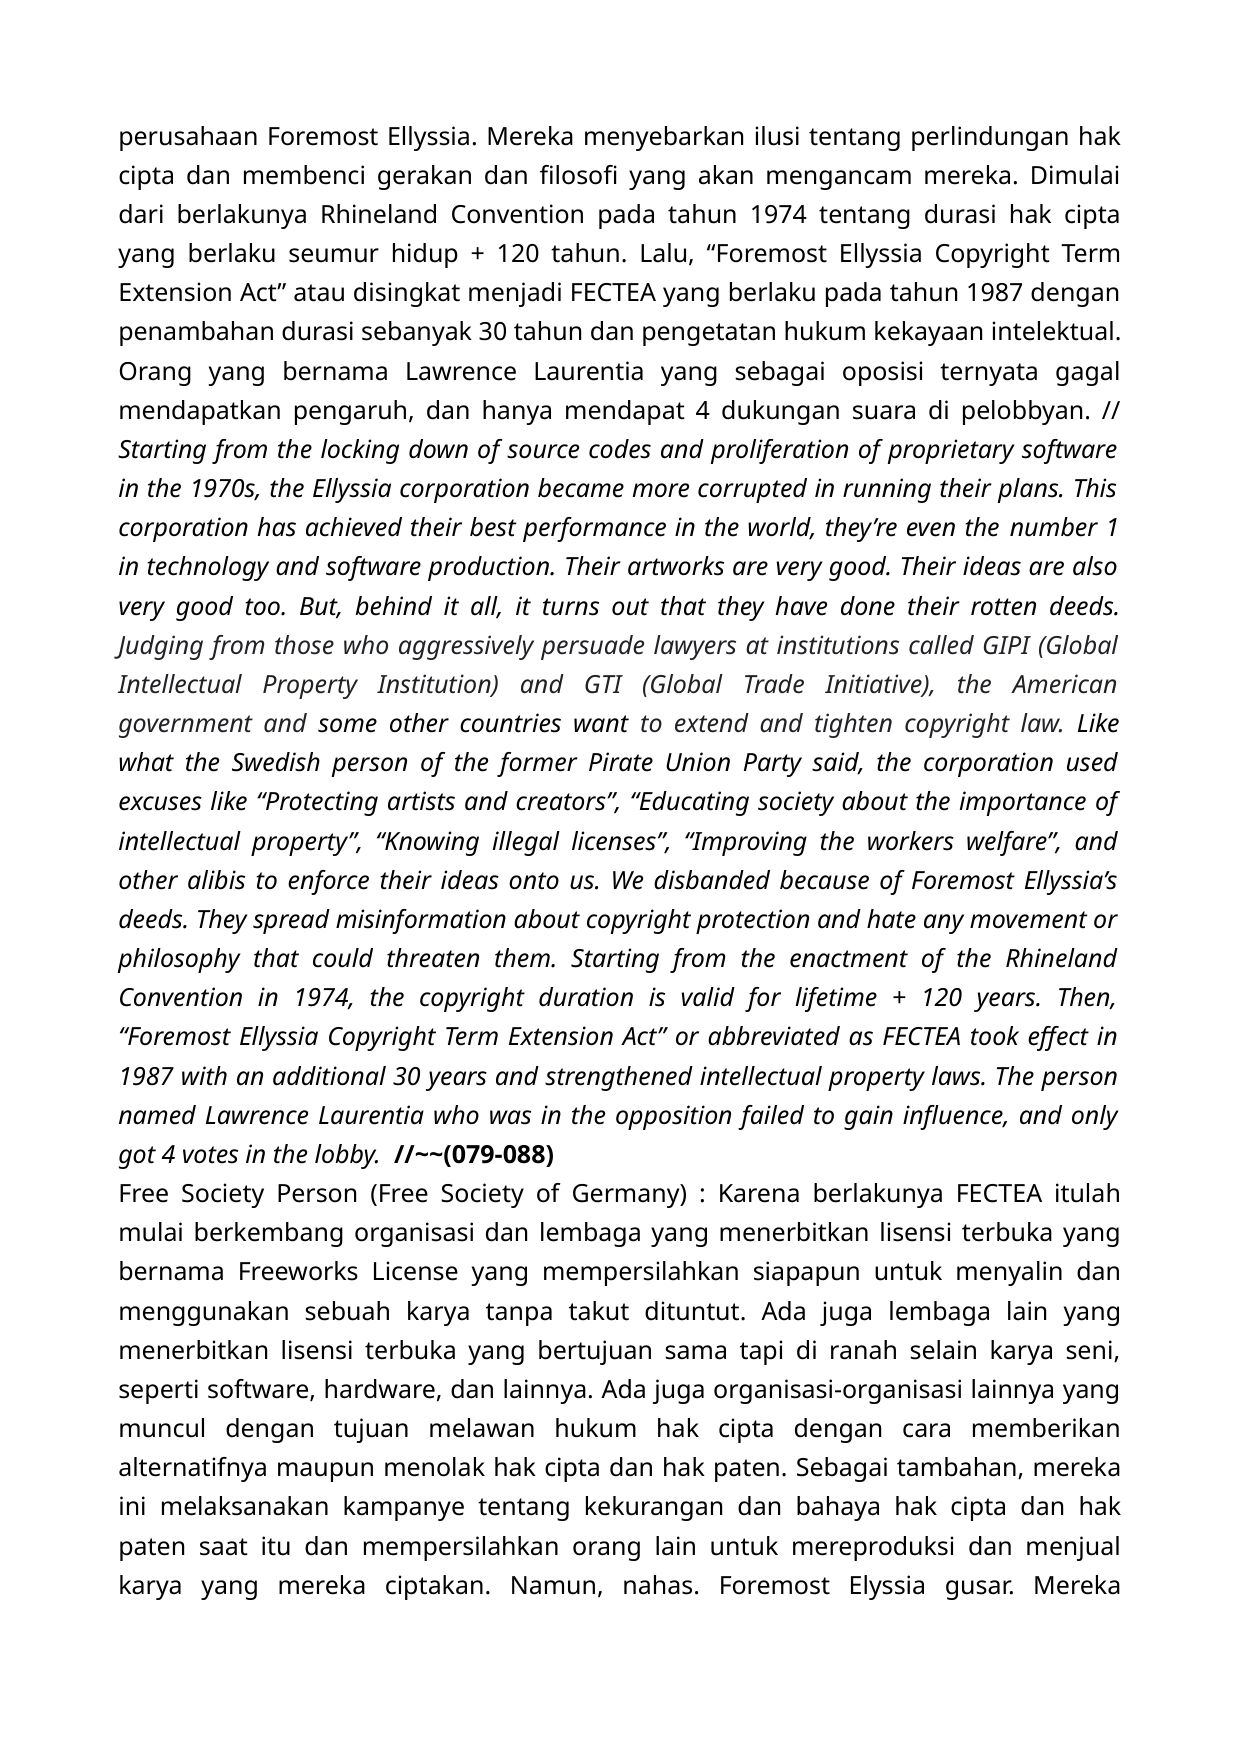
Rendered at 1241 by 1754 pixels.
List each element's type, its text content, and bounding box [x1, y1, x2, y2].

text Free Society Person (Free Society of Germany) : Karena berlakunya FECTEA itulah mulai berkembang organisasi dan lembaga yang menerbitkan lisensi terbuka yang bernama Freeworks License yang mempersilahkan siapapun untuk menyalin dan menggunakan sebuah karya tanpa takut dituntut. Ada juga lembaga lain yang menerbitkan lisensi terbuka yang bertujuan sama tapi di ranah selain karya seni, seperti software, hardware, dan lainnya. Ada juga organisasi-organisasi lainnya yang muncul dengan tujuan melawan hukum hak cipta dengan cara memberikan alternatifnya maupun menolak hak cipta dan hak paten. Sebagai tambahan, mereka ini melaksanakan kampanye tentang kekurangan dan bahaya hak cipta dan hak paten saat itu dan mempersilahkan orang lain untuk mereproduksi dan menjual karya yang mereka ciptakan. Namun, nahas. Foremost Elyssia gusar. Mereka [118, 1176, 1122, 1601]
text perusahaan Foremost Ellyssia. Mereka menyebarkan ilusi tentang perlindungan hak cipta dan membenci gerakan dan filosofi yang akan mengancam mereka. Dimulai dari berlakunya Rhineland Convention pada tahun 1974 tentang durasi hak cipta yang berlaku seumur hidup + 120 tahun. Lalu, “Foremost Ellyssia Copyright Term Extension Act” atau disingkat menjadi FECTEA yang berlaku pada tahun 1987 dengan penambahan durasi sebanyak 30 tahun dan pengetatan hukum kekayaan intelektual. Orang yang bernama Lawrence Laurentia yang sebagai oposisi ternyata gagal mendapatkan pengaruh, dan hanya mendapat 4 dukungan suara di pelobbyan. // Starting from the locking down of source codes and proliferation of proprietary software in the 1970s, the Ellyssia corporation became more corrupted in running their plans. This corporation has achieved their best performance in the world, they’re even the number 1 in technology and software production. Their artworks are very good. Their ideas are also very good too. But, behind it all, it turns out that they have done their rotten deeds. Judging from those who aggressively persuade lawyers at institutions called GIPI (Global Intellectual Property Institution) and GTI (Global Trade Initiative), the American government and some other countries want to extend and tighten copyright law. Like what the Swedish person of the former Pirate Union Party said, the corporation used excuses like “Protecting artists and creators”, “Educating society about the importance of intellectual property”, “Knowing illegal licenses”, “Improving the workers welfare”, and other alibis to enforce their ideas onto us. We disbanded because of Foremost Ellyssia’s deeds. They spread misinformation about copyright protection and hate any movement or philosophy that could threaten them. Starting from the enactment of the Rhineland Convention in 1974, the copyright duration is valid for lifetime + 120 years. Then, “Foremost Ellyssia Copyright Term Extension Act” or abbreviated as FECTEA took effect in 1987 with an additional 30 years and strengthened intellectual property laws. The person named Lawrence Laurentia who was in the opposition failed to gain influence, and only got 4 votes in the lobby. //~~(079-088) [118, 118, 1122, 1171]
